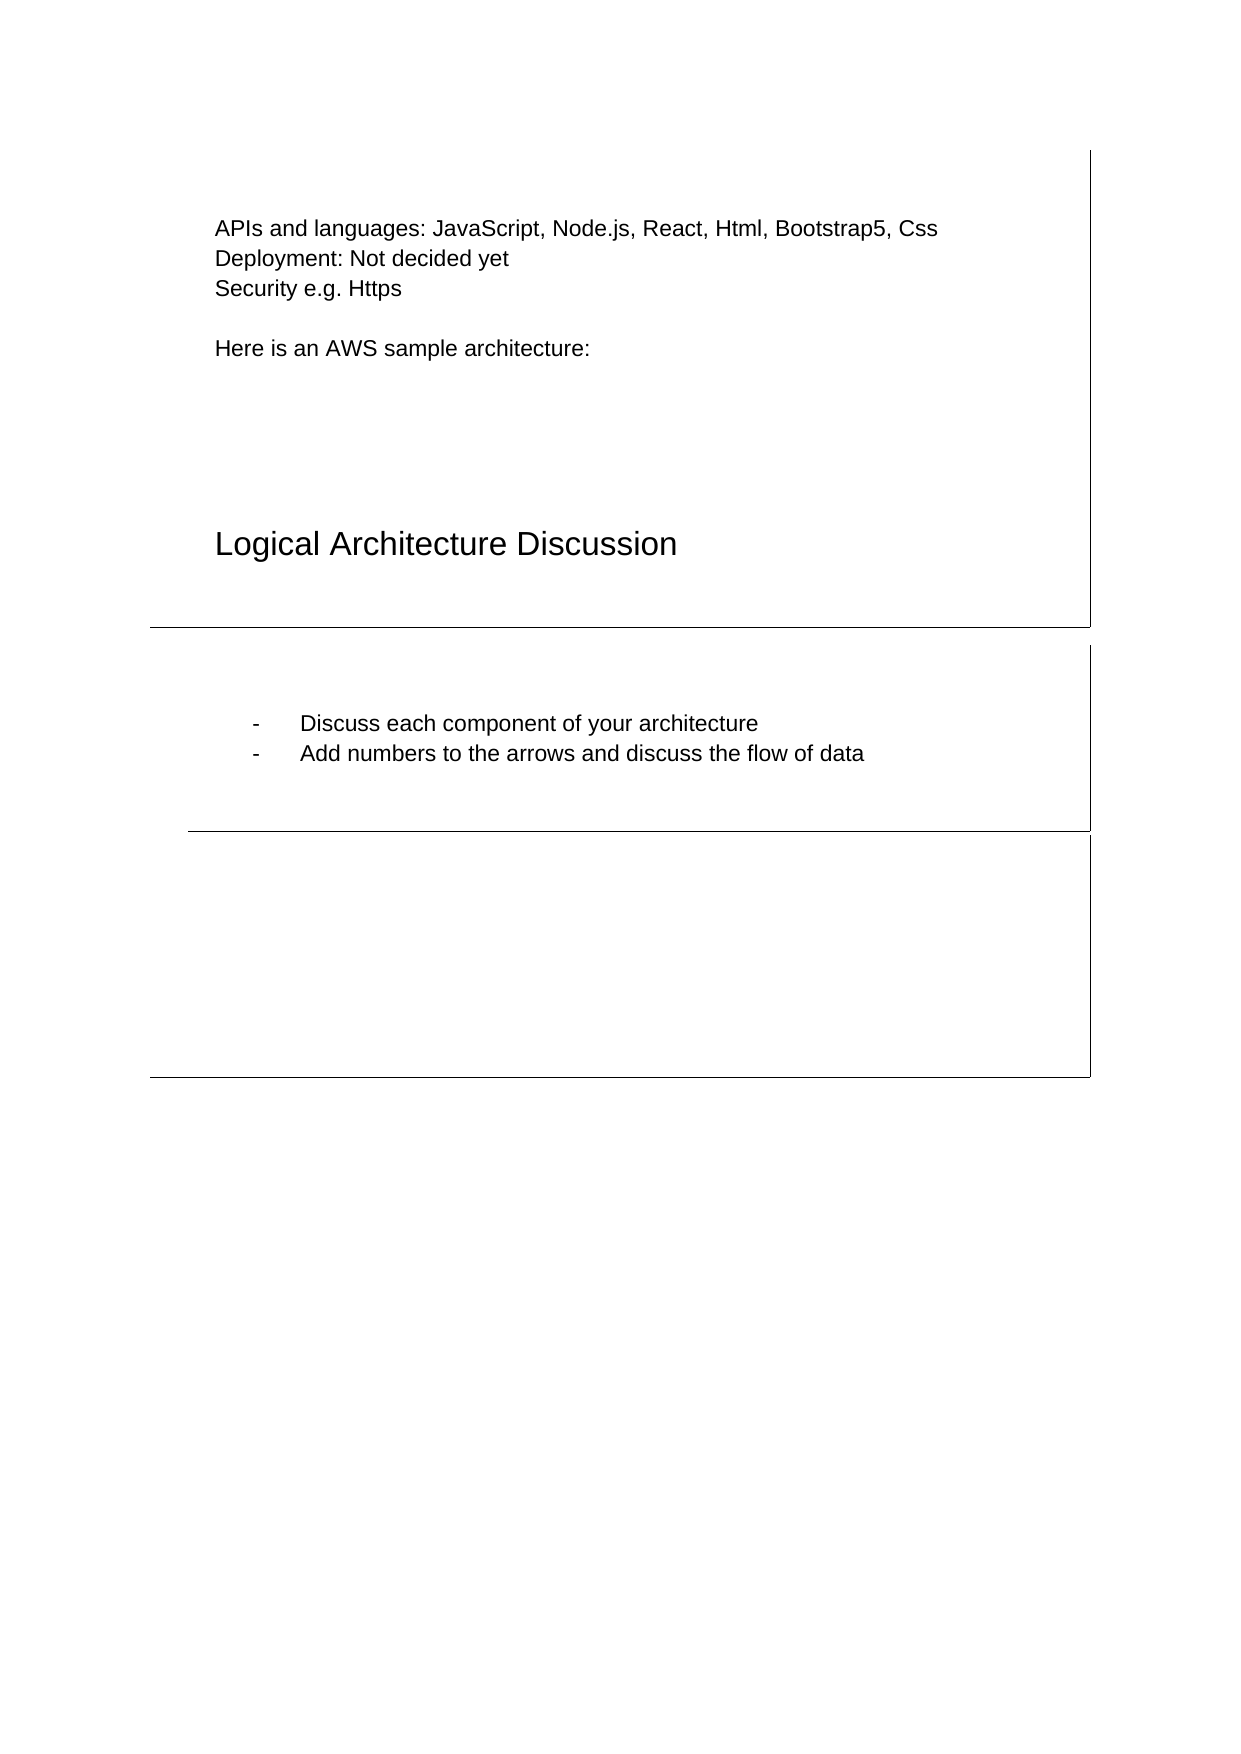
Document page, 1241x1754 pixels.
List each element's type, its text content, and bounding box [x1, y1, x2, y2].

list Discuss each component of your architecture [187, 645, 1090, 675]
text Security e.g. Https [150, 210, 1090, 271]
list Add numbers to the arrows and discuss the flow of data [187, 675, 1090, 831]
text Deployment: Not decided yet [150, 180, 1090, 210]
subtitle Logical Architecture Discussion [150, 459, 1090, 627]
text Here is an AWS sample architecture: [150, 271, 1090, 362]
text APIs and languages: JavaScript, Node.js, React, Html, Bootstrap5, Css [150, 150, 1090, 180]
